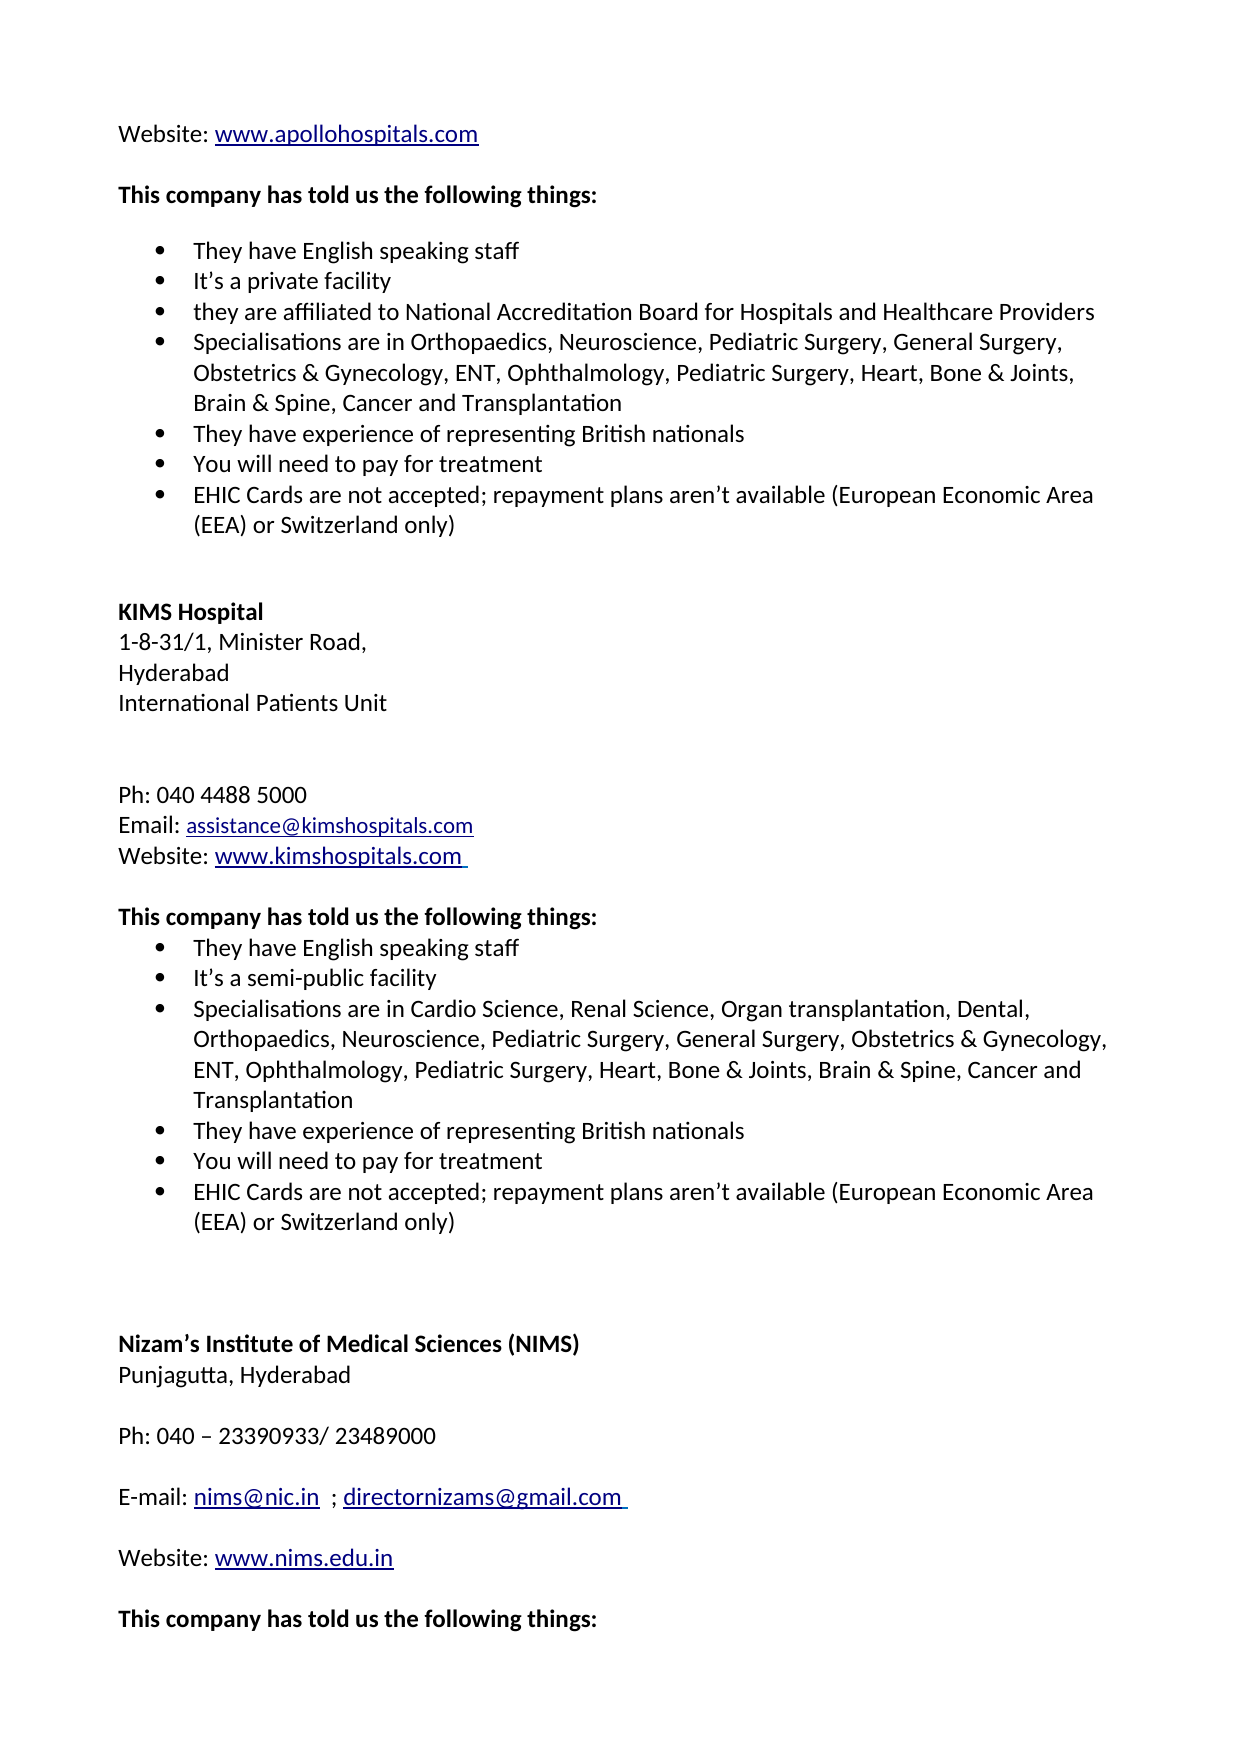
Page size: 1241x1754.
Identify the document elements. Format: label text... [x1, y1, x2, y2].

text E-mail: nims@nic.in ; directornizams@gmail.com [118, 1481, 1122, 1512]
text Nizam’s Institute of Medical Sciences (NIMS) [118, 1328, 1122, 1359]
text 1-8-31/1, Minister Road, [118, 627, 1122, 657]
text This company has told us the following things: [118, 1603, 1122, 1634]
list Specialisations are in Orthopaedics, Neuroscience, Pediatric Surgery, General Surgery, Obstetrics & Gynecology, ENT, Ophthalmology, Pediatric Surgery, Heart, Bone & Joints, Brain & Spine, Cancer and Transplantation [156, 327, 1122, 418]
list They have English speaking staff [156, 932, 1122, 962]
text Punjagutta, Hyderabad [118, 1359, 1122, 1389]
text Website: www.apollohospitals.com [118, 118, 1122, 149]
list EHIC Cards are not accepted; repayment plans aren’t available (European Economic Area (EEA) or Switzerland only) [156, 1176, 1122, 1237]
text This company has told us the following things: [118, 179, 1122, 210]
list It’s a private facility [156, 266, 1122, 296]
text KIMS Hospital [118, 596, 1122, 627]
text Website: www.kimshospitals.com [118, 840, 1122, 871]
list They have experience of representing British nationals [156, 1115, 1122, 1145]
list It’s a semi-public facility [156, 962, 1122, 993]
list They have experience of representing British nationals [156, 418, 1122, 449]
text Ph: 040 4488 5000 [118, 779, 1122, 810]
text Email: assistance@kimshospitals.com [118, 810, 1122, 840]
list You will need to pay for treatment [156, 1145, 1122, 1176]
list they are affiliated to National Accreditation Board for Hospitals and Healthcare Providers [156, 296, 1122, 327]
text This company has told us the following things: [118, 901, 1122, 932]
text Ph: 040 – 23390933/ 23489000 [118, 1420, 1122, 1451]
list You will need to pay for treatment [156, 449, 1122, 479]
text Website: www.nims.edu.in [118, 1542, 1122, 1573]
list EHIC Cards are not accepted; repayment plans aren’t available (European Economic Area (EEA) or Switzerland only) [156, 479, 1122, 540]
text International Patients Unit [118, 688, 1122, 718]
list Specialisations are in Cardio Science, Renal Science, Organ transplantation, Dental, Orthopaedics, Neuroscience, Pediatric Surgery, General Surgery, Obstetrics & Gynecology, ENT, Ophthalmology, Pediatric Surgery, Heart, Bone & Joints, Brain & Spine, Cancer and Transplantation [156, 993, 1122, 1115]
text Hyderabad [118, 657, 1122, 688]
list They have English speaking staff [156, 235, 1122, 266]
